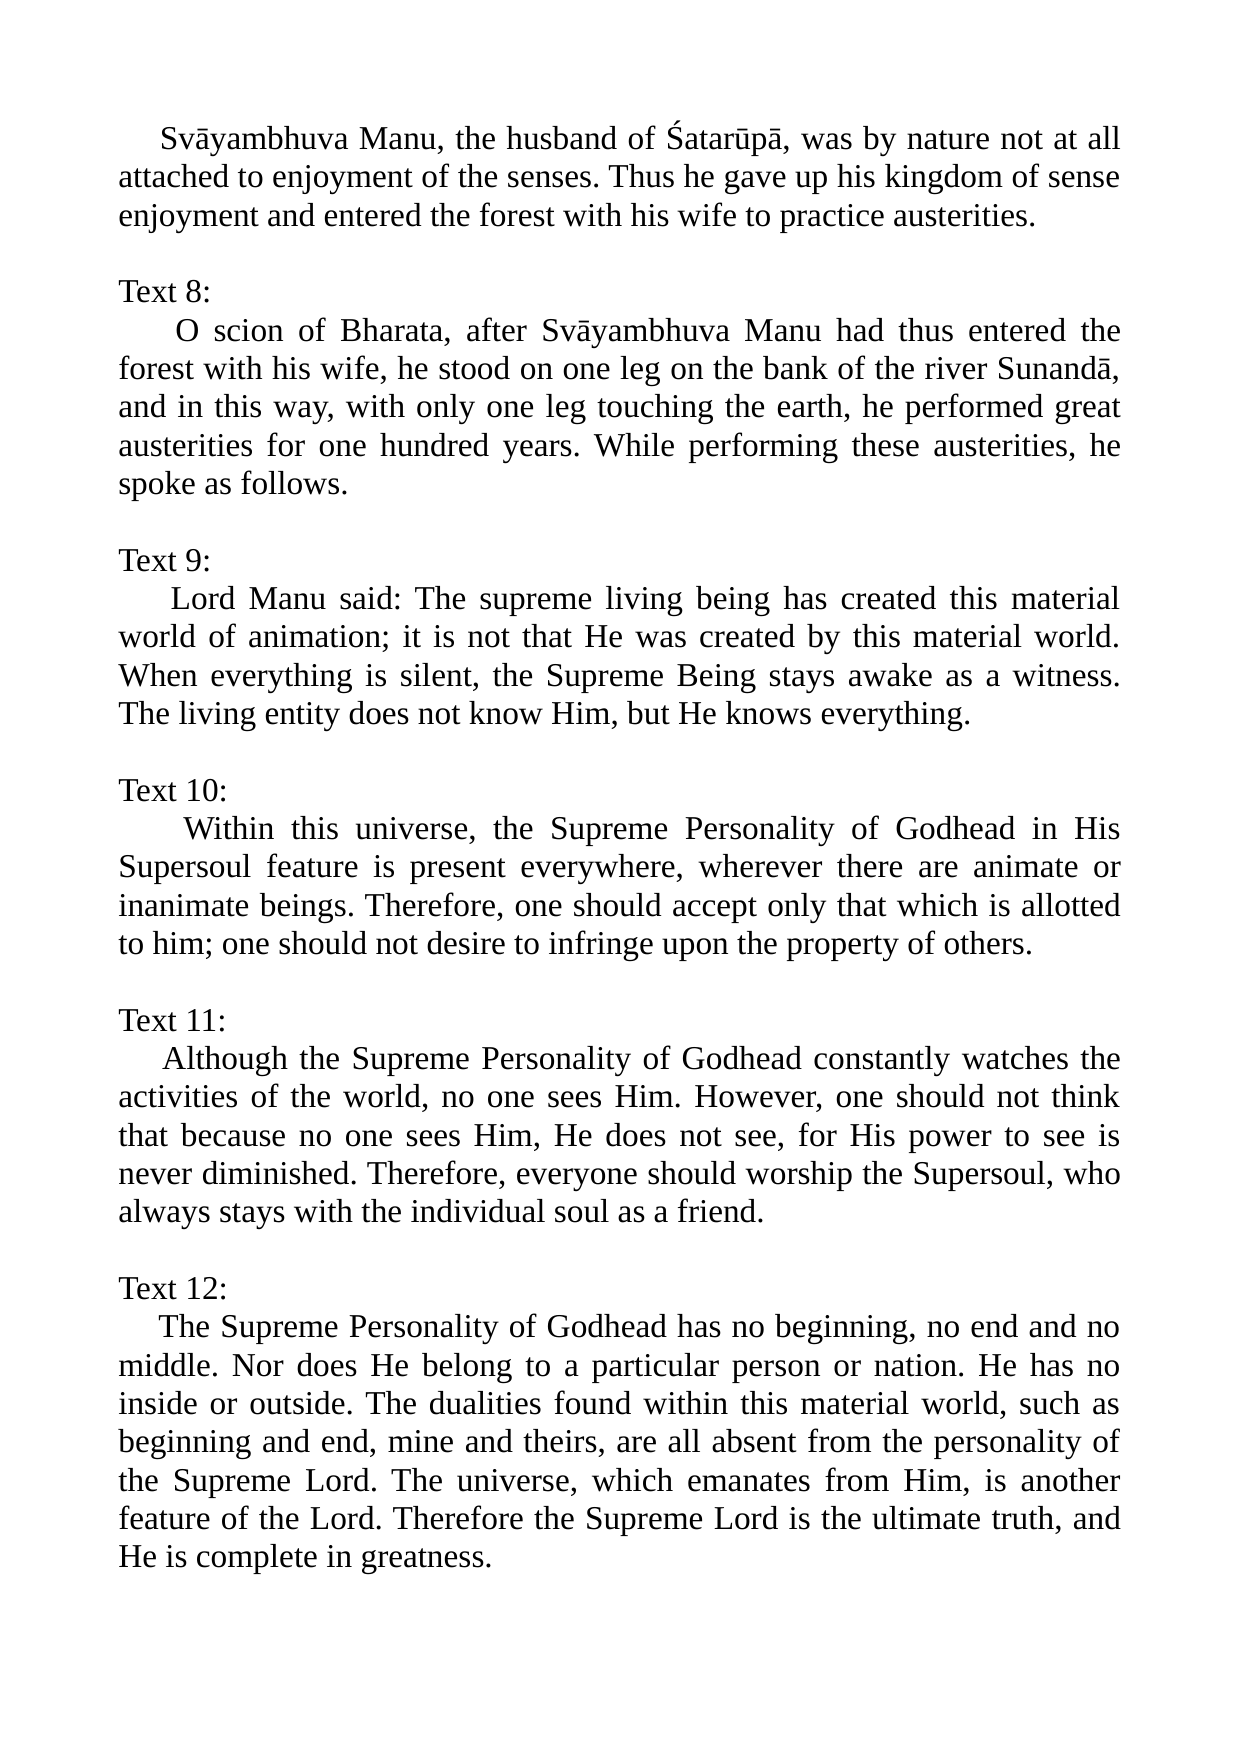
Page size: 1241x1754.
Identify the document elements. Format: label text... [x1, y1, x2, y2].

text The Supreme Personality of Godhead has no beginning, no end and no middle. Nor does He belong to a particular person or nation. He has no inside or outside. The dualities found within this material world, such as beginning and end, mine and theirs, are all absent from the personality of the Supreme Lord. The universe, which emanates from Him, is another feature of the Lord. Therefore the Supreme Lord is the ultimate truth, and He is complete in greatness. [118, 1306, 1122, 1575]
text Svāyambhuva Manu, the husband of Śatarūpā, was by nature not at all attached to enjoyment of the senses. Thus he gave up his kingdom of sense enjoyment and entered the forest with his wife to practice austerities. [118, 118, 1122, 233]
text Text 12: [118, 1268, 1122, 1306]
text O scion of Bharata, after Svāyambhuva Manu had thus entered the forest with his wife, he stood on one leg on the bank of the river Sunandā, and in this way, with only one leg touching the earth, he performed great austerities for one hundred years. While performing these austerities, he spoke as follows. [118, 310, 1122, 501]
text Lord Manu said: The supreme living being has created this material world of animation; it is not that He was created by this material world. When everything is silent, the Supreme Being stays awake as a witness. The living entity does not know Him, but He knows everything. [118, 578, 1122, 731]
text Text 9: [118, 540, 1122, 578]
text Text 8: [118, 271, 1122, 310]
text Although the Supreme Personality of Godhead constantly watches the activities of the world, no one sees Him. However, one should not think that because no one sees Him, He does not see, for His power to see is never diminished. Therefore, everyone should worship the Supersoul, who always stays with the individual soul as a friend. [118, 1038, 1122, 1230]
text Within this universe, the Supreme Personality of Godhead in His Supersoul feature is present everywhere, wherever there are animate or inanimate beings. Therefore, one should accept only that which is allotted to him; one should not desire to infringe upon the property of others. [118, 808, 1122, 961]
text Text 11: [118, 1000, 1122, 1038]
text Text 10: [118, 770, 1122, 808]
